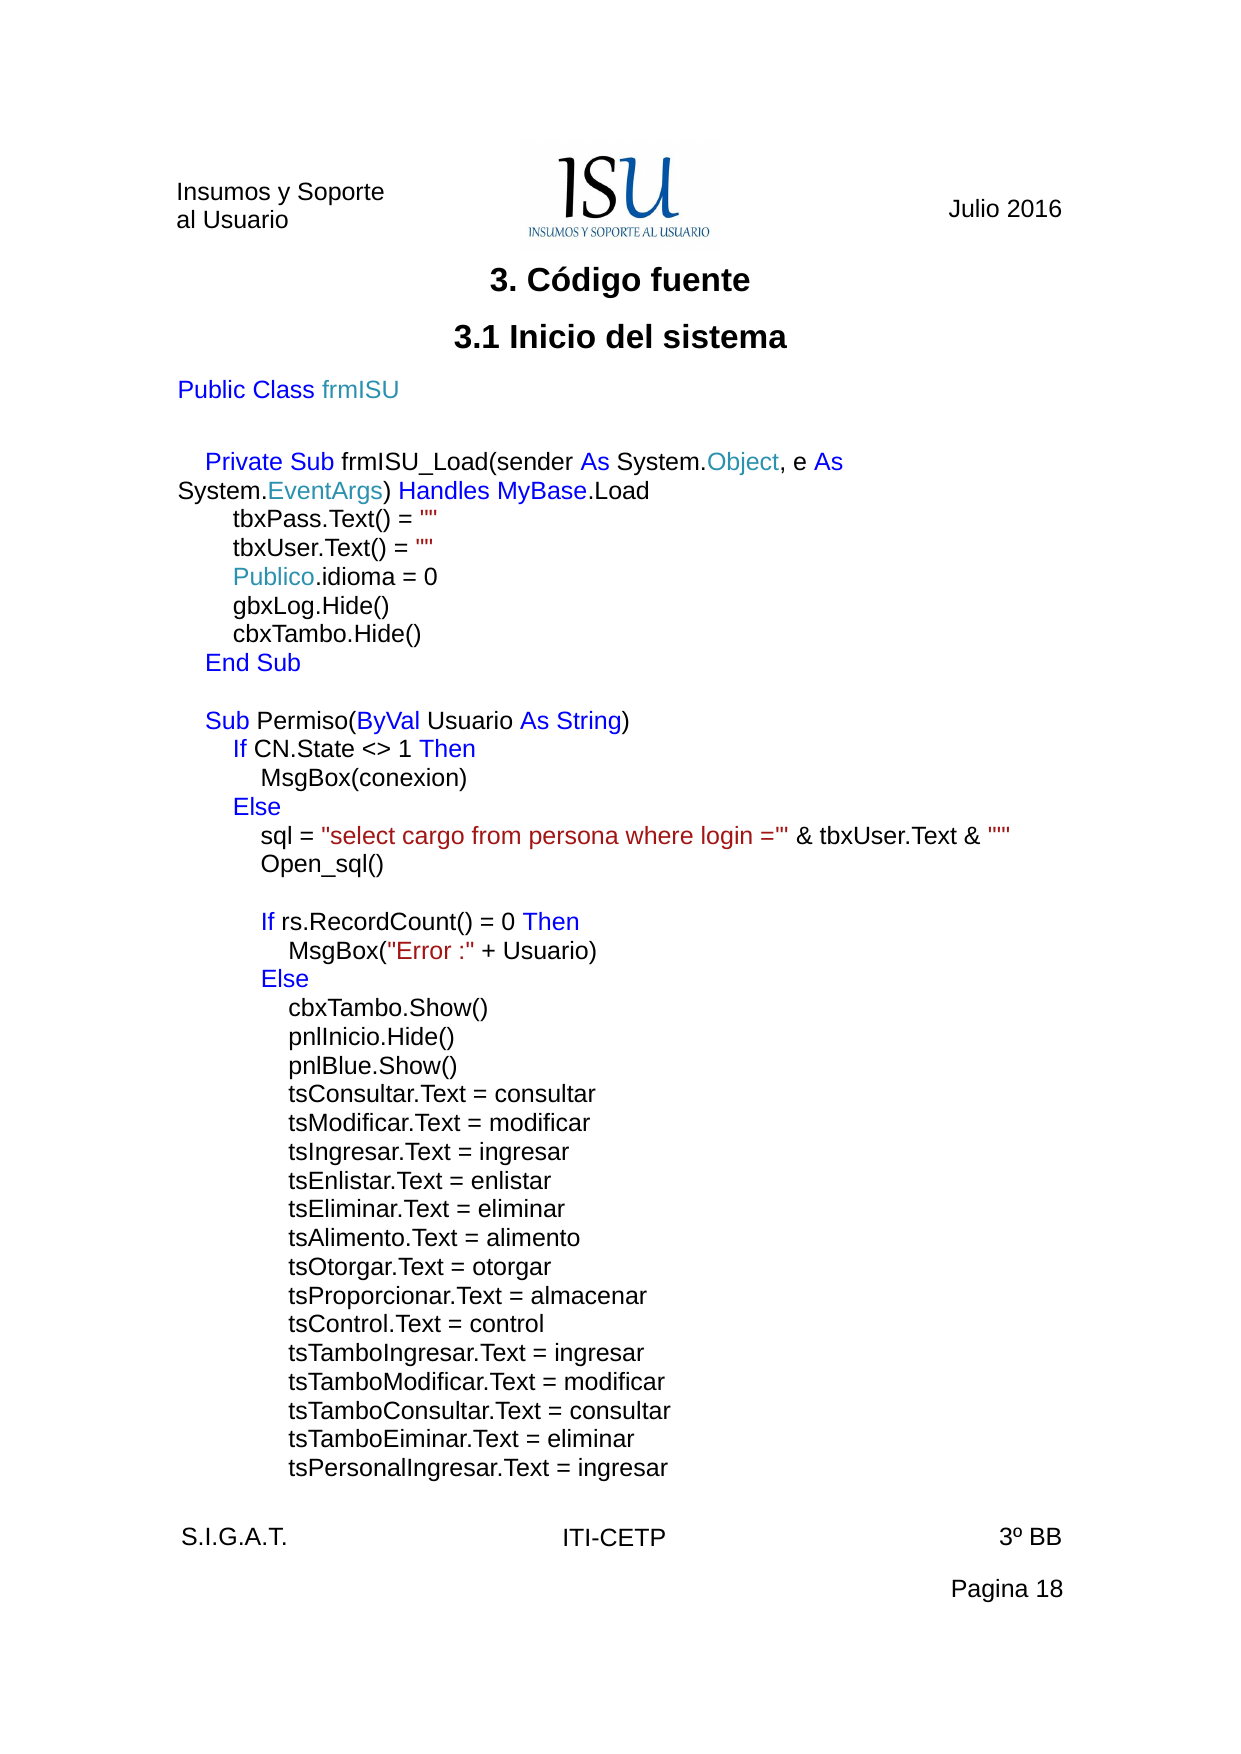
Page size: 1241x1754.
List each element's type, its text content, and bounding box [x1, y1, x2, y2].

text tsTamboIngresar.Text = ingresar [177, 1338, 1063, 1367]
text 3. Código fuente [177, 260, 1063, 298]
text cbxTambo.Show() [177, 993, 1063, 1022]
text tsControl.Text = control [177, 1309, 1063, 1338]
text tsTamboModificar.Text = modificar [177, 1367, 1063, 1396]
text Else [177, 792, 1063, 821]
text Open_sql() [177, 849, 1063, 878]
text cbxTambo.Hide() [177, 619, 1063, 648]
text If CN.State <> 1 Then [177, 734, 1063, 763]
text pnlInicio.Hide() [177, 1022, 1063, 1051]
text tsEnlistar.Text = enlistar [177, 1166, 1063, 1194]
text tbxUser.Text() = "" [177, 533, 1063, 562]
text 3.1 Inicio del sistema [177, 317, 1063, 356]
text gbxLog.Hide() [177, 591, 1063, 619]
picture [517, 138, 723, 252]
text Publico.idioma = 0 [177, 562, 1063, 591]
text sql = "select cargo from persona where login ='" & tbxUser.Text & "'" [177, 821, 1063, 849]
text MsgBox("Error :" + Usuario) [177, 936, 1063, 964]
text tsModificar.Text = modificar [177, 1108, 1063, 1137]
text tsConsultar.Text = consultar [177, 1079, 1063, 1108]
text tsProporcionar.Text = almacenar [177, 1281, 1063, 1309]
text pnlBlue.Show() [177, 1051, 1063, 1079]
text tsOtorgar.Text = otorgar [177, 1252, 1063, 1281]
text Sub Permiso(ByVal Usuario As String) [177, 706, 1063, 734]
text Private Sub frmISU_Load(sender As System.Object, e As System.EventArgs) Handles MyBase.Load [177, 447, 1063, 504]
text End Sub [177, 648, 1063, 677]
text tsAlimento.Text = alimento [177, 1223, 1063, 1252]
text Else [177, 964, 1063, 993]
text MsgBox(conexion) [177, 763, 1063, 792]
text tsPersonalIngresar.Text = ingresar [177, 1453, 1063, 1482]
text tsTamboConsultar.Text = consultar [177, 1396, 1063, 1424]
text If rs.RecordCount() = 0 Then [177, 907, 1063, 936]
text Public Class frmISU [177, 375, 1063, 404]
text tsTamboEiminar.Text = eliminar [177, 1424, 1063, 1453]
text tsEliminar.Text = eliminar [177, 1194, 1063, 1223]
text tbxPass.Text() = "" [177, 504, 1063, 533]
text tsIngresar.Text = ingresar [177, 1137, 1063, 1166]
